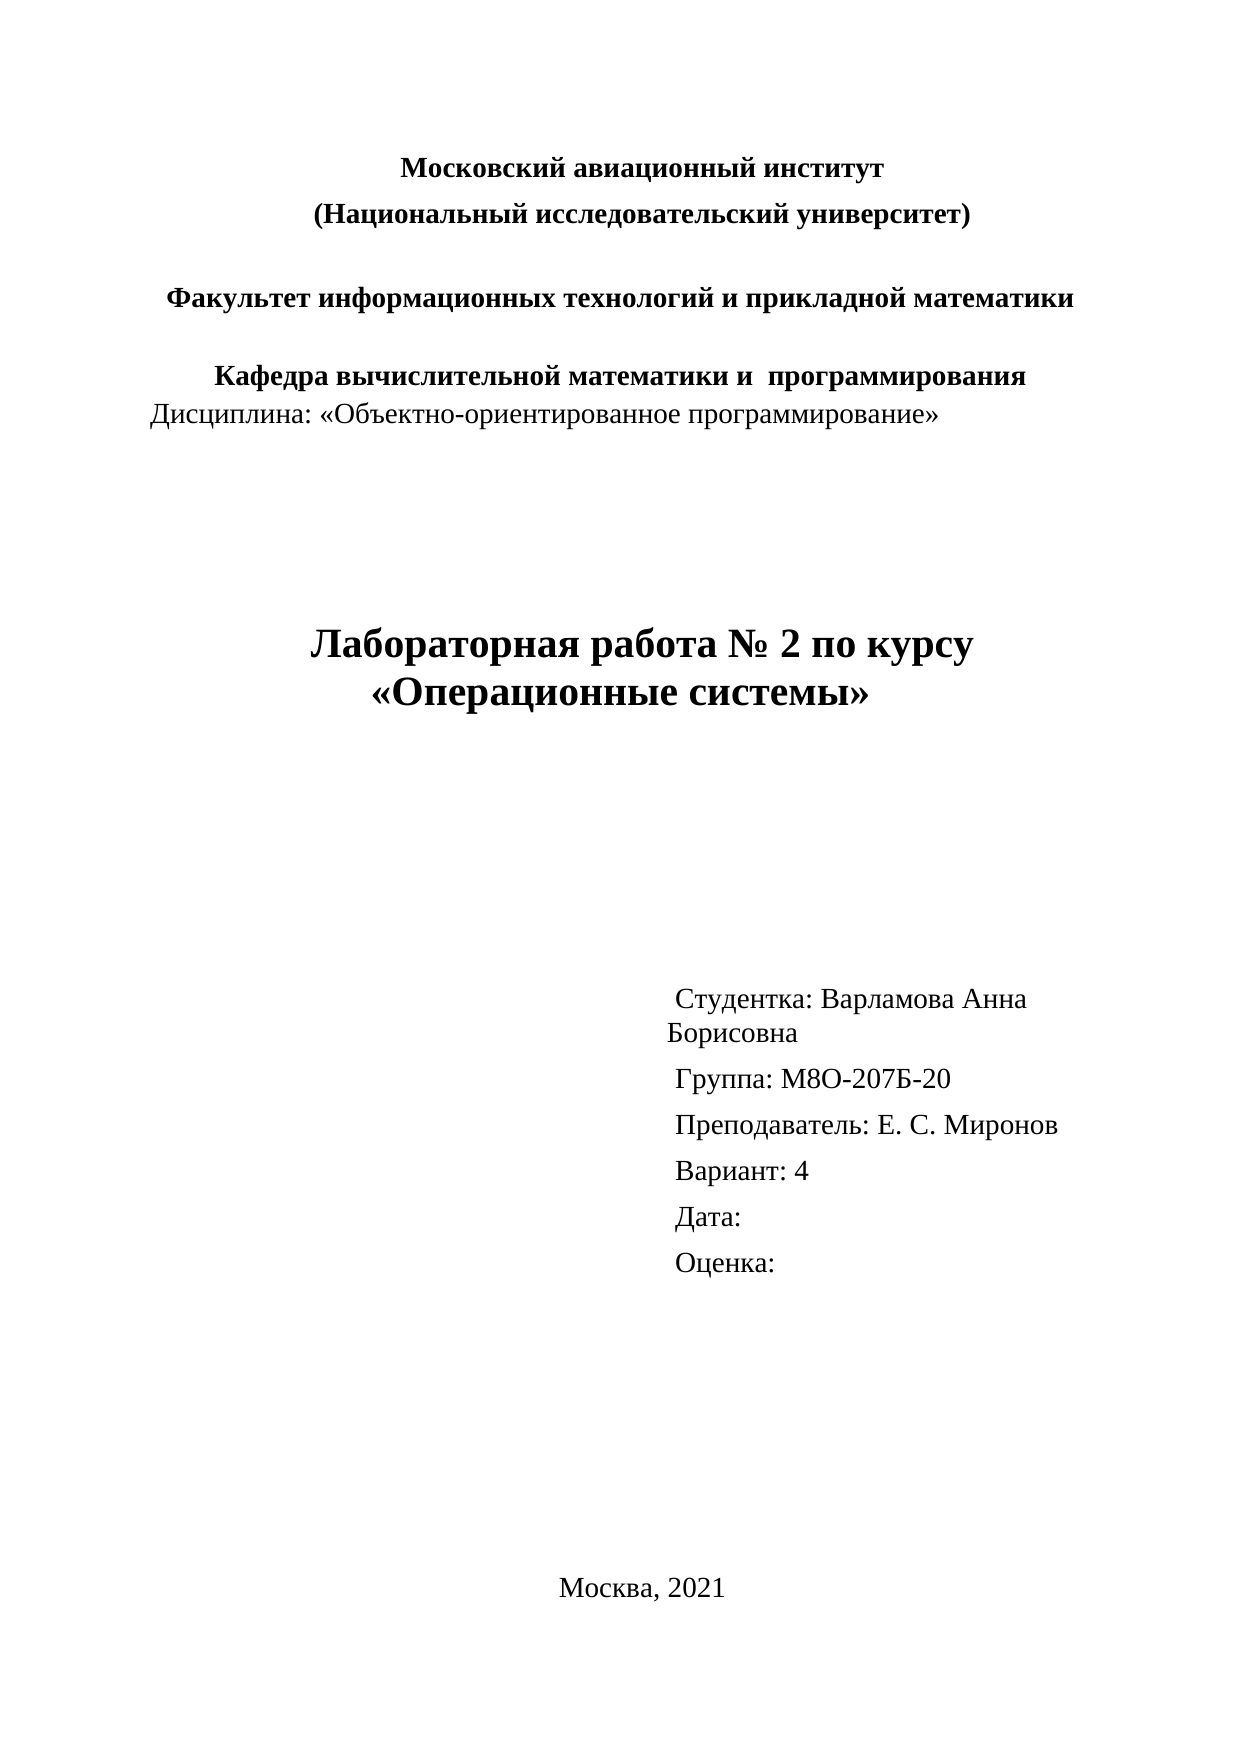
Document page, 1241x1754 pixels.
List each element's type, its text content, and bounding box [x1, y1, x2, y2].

text Группа: М8О-207Б-20 [667, 1061, 1091, 1094]
text Московский авиационный институт [150, 150, 1091, 183]
text Преподаватель: Е. С. Миронов [667, 1107, 1091, 1141]
text Факультет информационных технологий и прикладной математики [150, 281, 1091, 314]
text Лабораторная работа № 2 по курсу «Операционные системы» [150, 619, 1091, 715]
text Студентка: Варламова Анна Борисовна [667, 981, 1091, 1048]
text Дата: [667, 1199, 1091, 1233]
text Оценка: [667, 1245, 1091, 1279]
text (Национальный исследовательский университет) [150, 196, 1091, 229]
text Вариант: 4 [667, 1153, 1091, 1187]
text Кафедра вычислительной математики и программирования [150, 358, 1091, 391]
text Дисциплина: «Объектно-ориентированное программирование» [150, 396, 1091, 430]
